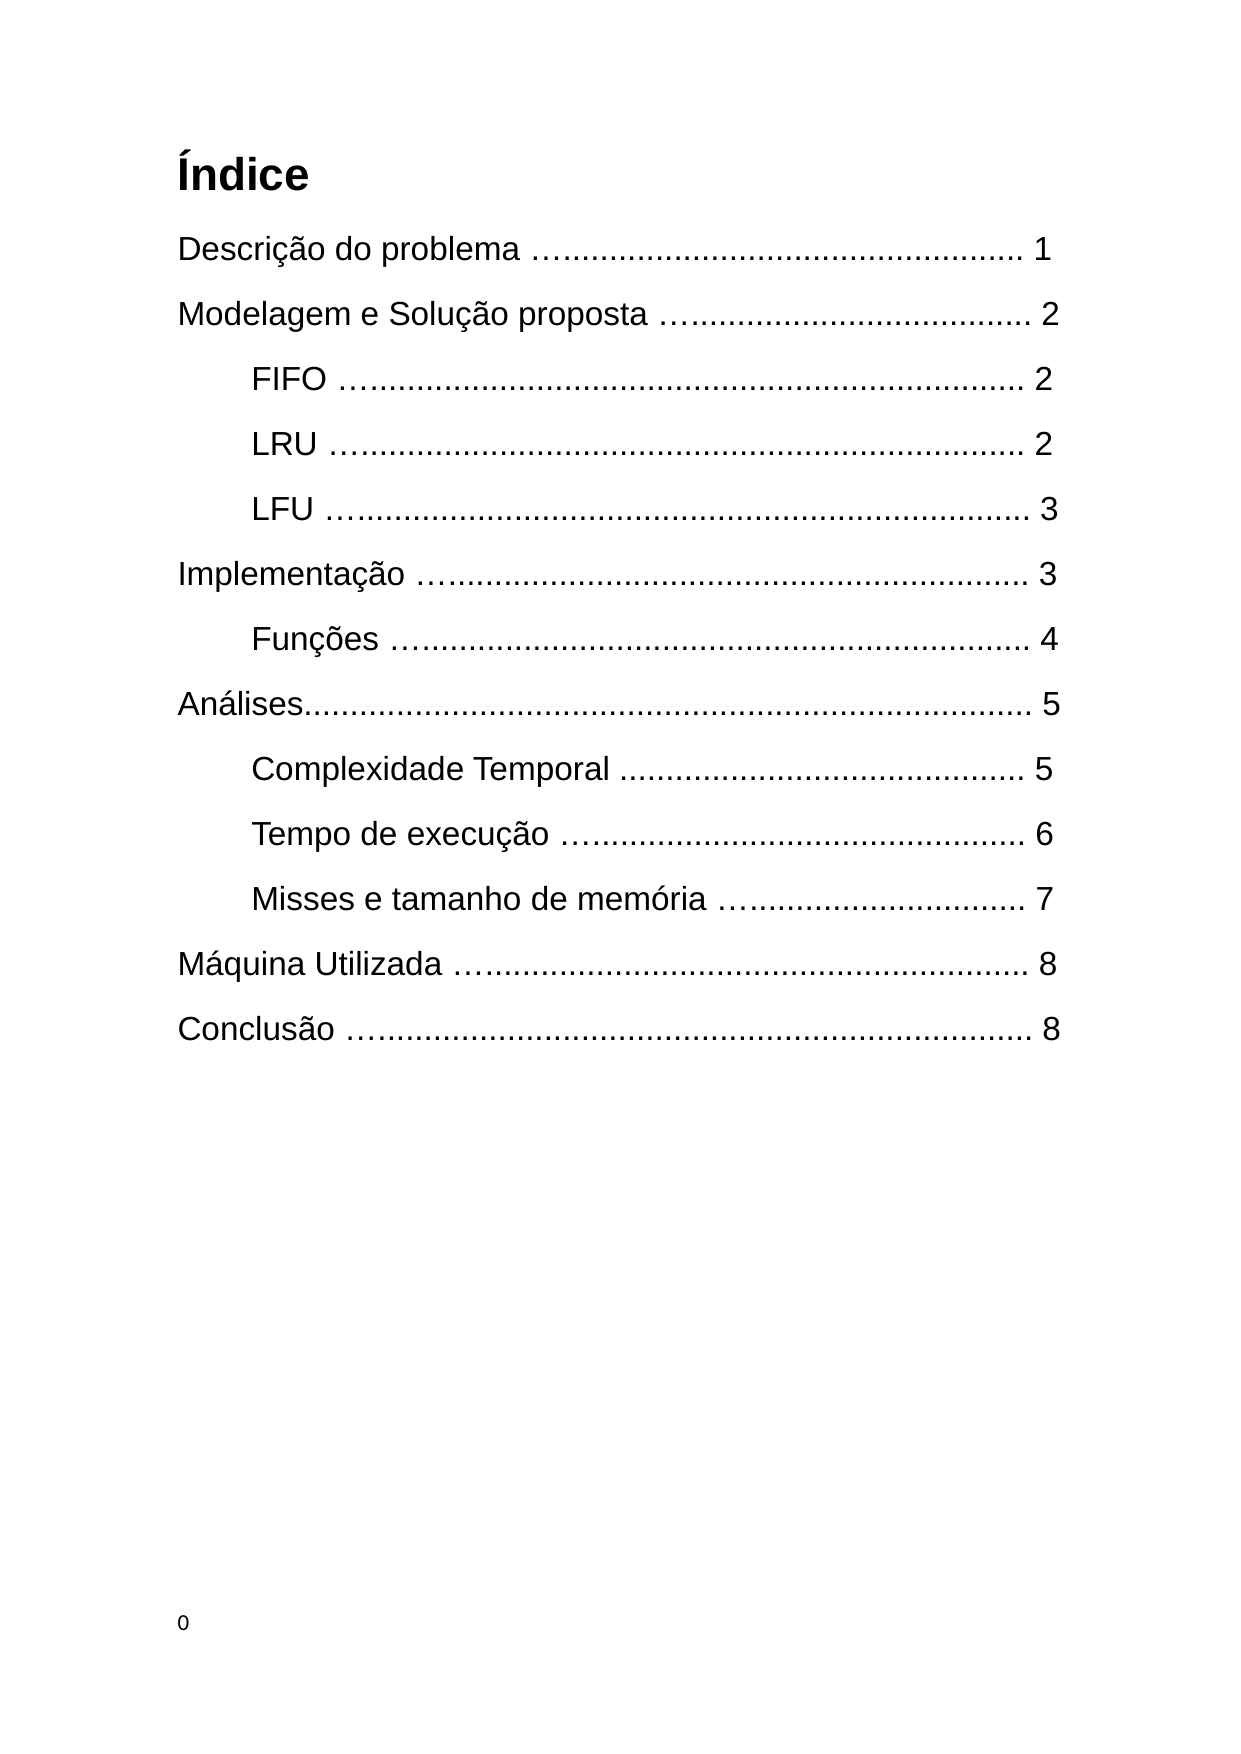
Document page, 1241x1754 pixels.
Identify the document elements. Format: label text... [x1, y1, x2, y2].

text Análises............................................................................... 5 [177, 684, 1063, 722]
text Máquina Utilizada …........................................................... 8 [177, 944, 1063, 982]
text Complexidade Temporal ............................................ 5 [177, 749, 1063, 787]
text LRU …........................................................................ 2 [177, 424, 1063, 462]
text Implementação …............................................................... 3 [177, 554, 1063, 592]
text LFU …......................................................................... 3 [177, 489, 1063, 527]
text Modelagem e Solução proposta …..................................... 2 [177, 294, 1063, 332]
text Misses e tamanho de memória ….............................. 7 [177, 879, 1063, 917]
text Descrição do problema ….................................................. 1 [177, 229, 1063, 267]
text Funções ….................................................................. 4 [177, 619, 1063, 657]
text FIFO …....................................................................... 2 [177, 359, 1063, 397]
text Conclusão …....................................................................... 8 [177, 1009, 1063, 1047]
text Tempo de execução …............................................... 6 [177, 814, 1063, 852]
text Índice [177, 148, 1063, 200]
